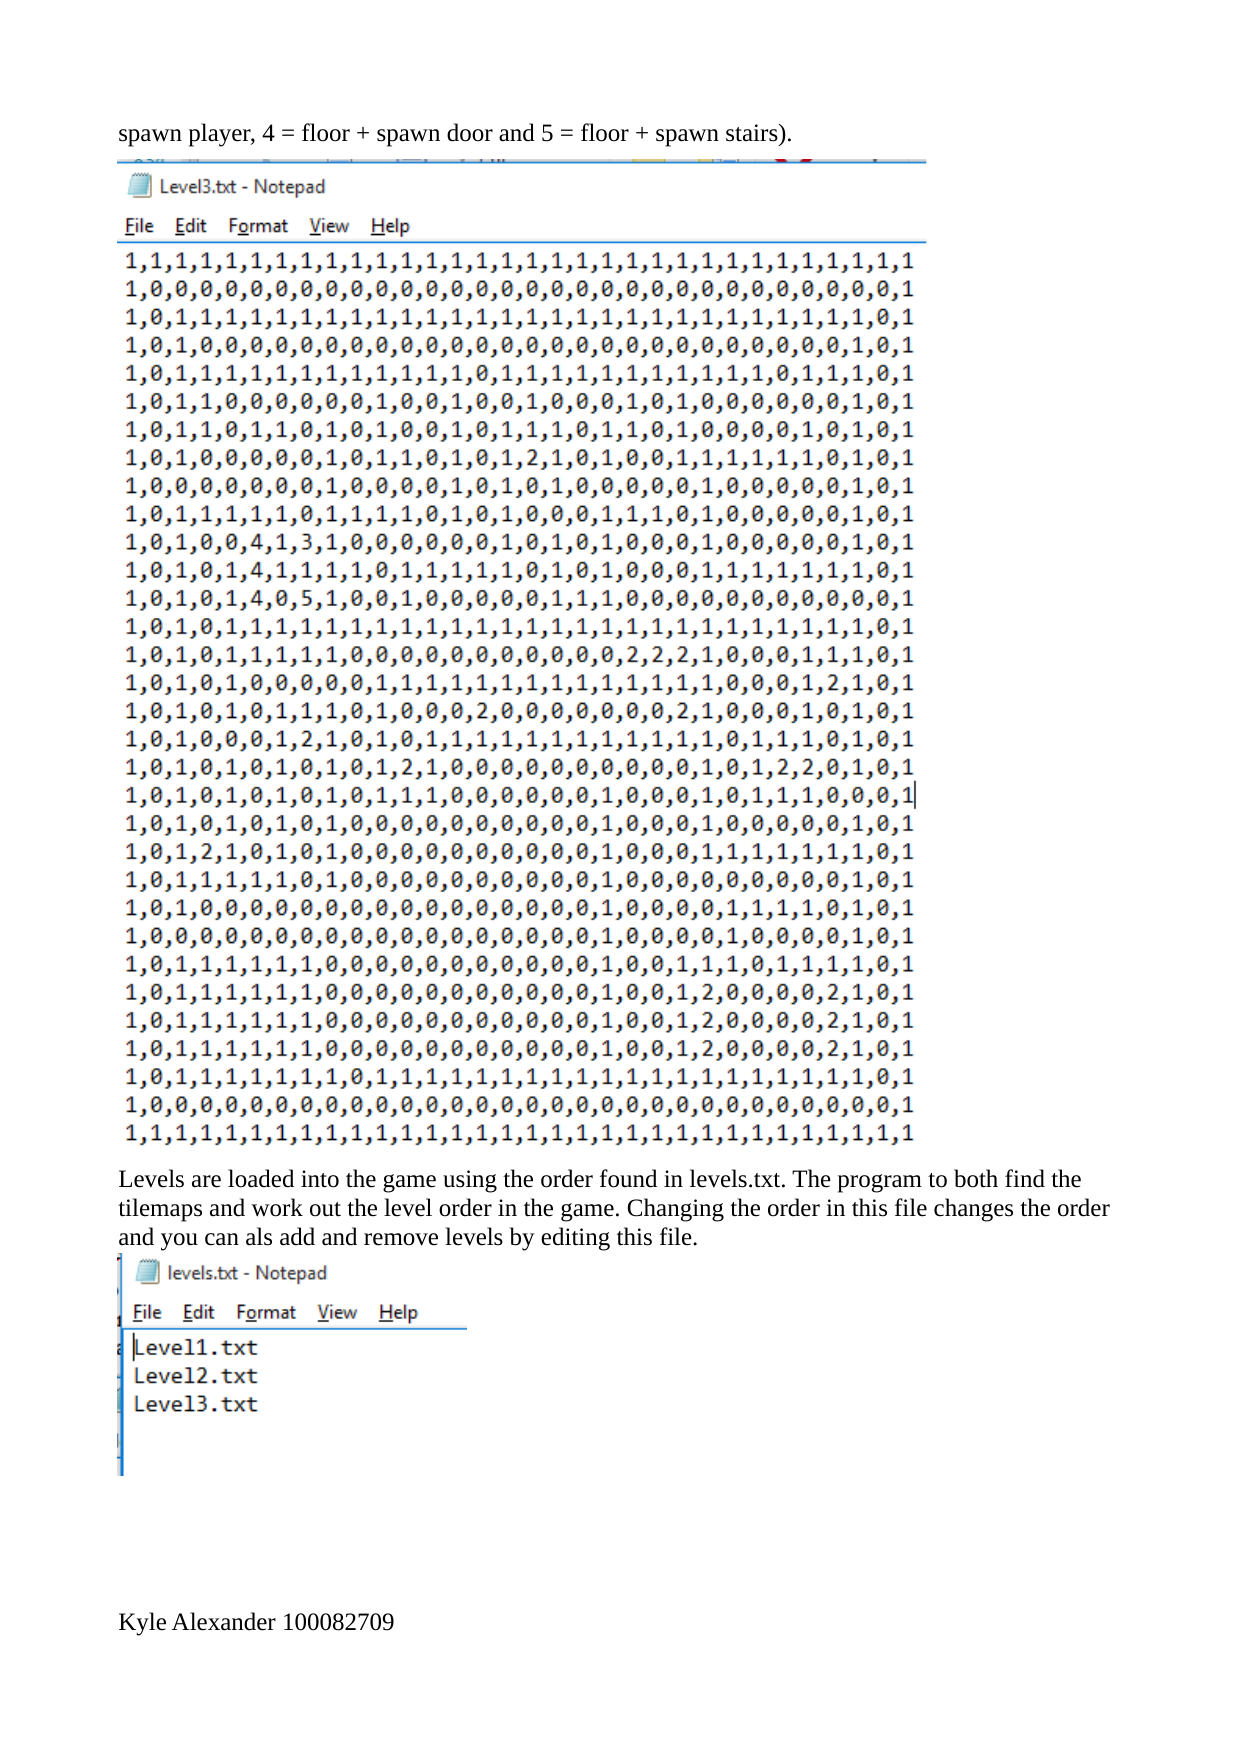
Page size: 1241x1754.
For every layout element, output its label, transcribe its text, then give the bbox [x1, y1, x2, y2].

picture [117, 1253, 467, 1476]
text Levels are loaded into the game using the order found in levels.txt. The program to both find the tilemaps and work out the level order in the game. Changing the order in this file changes the order and you can als add and remove levels by editing this file. [118, 159, 1122, 1250]
text spawn player, 4 = floor + spawn door and 5 = floor + spawn stairs). [118, 118, 1122, 147]
picture [117, 159, 927, 1164]
